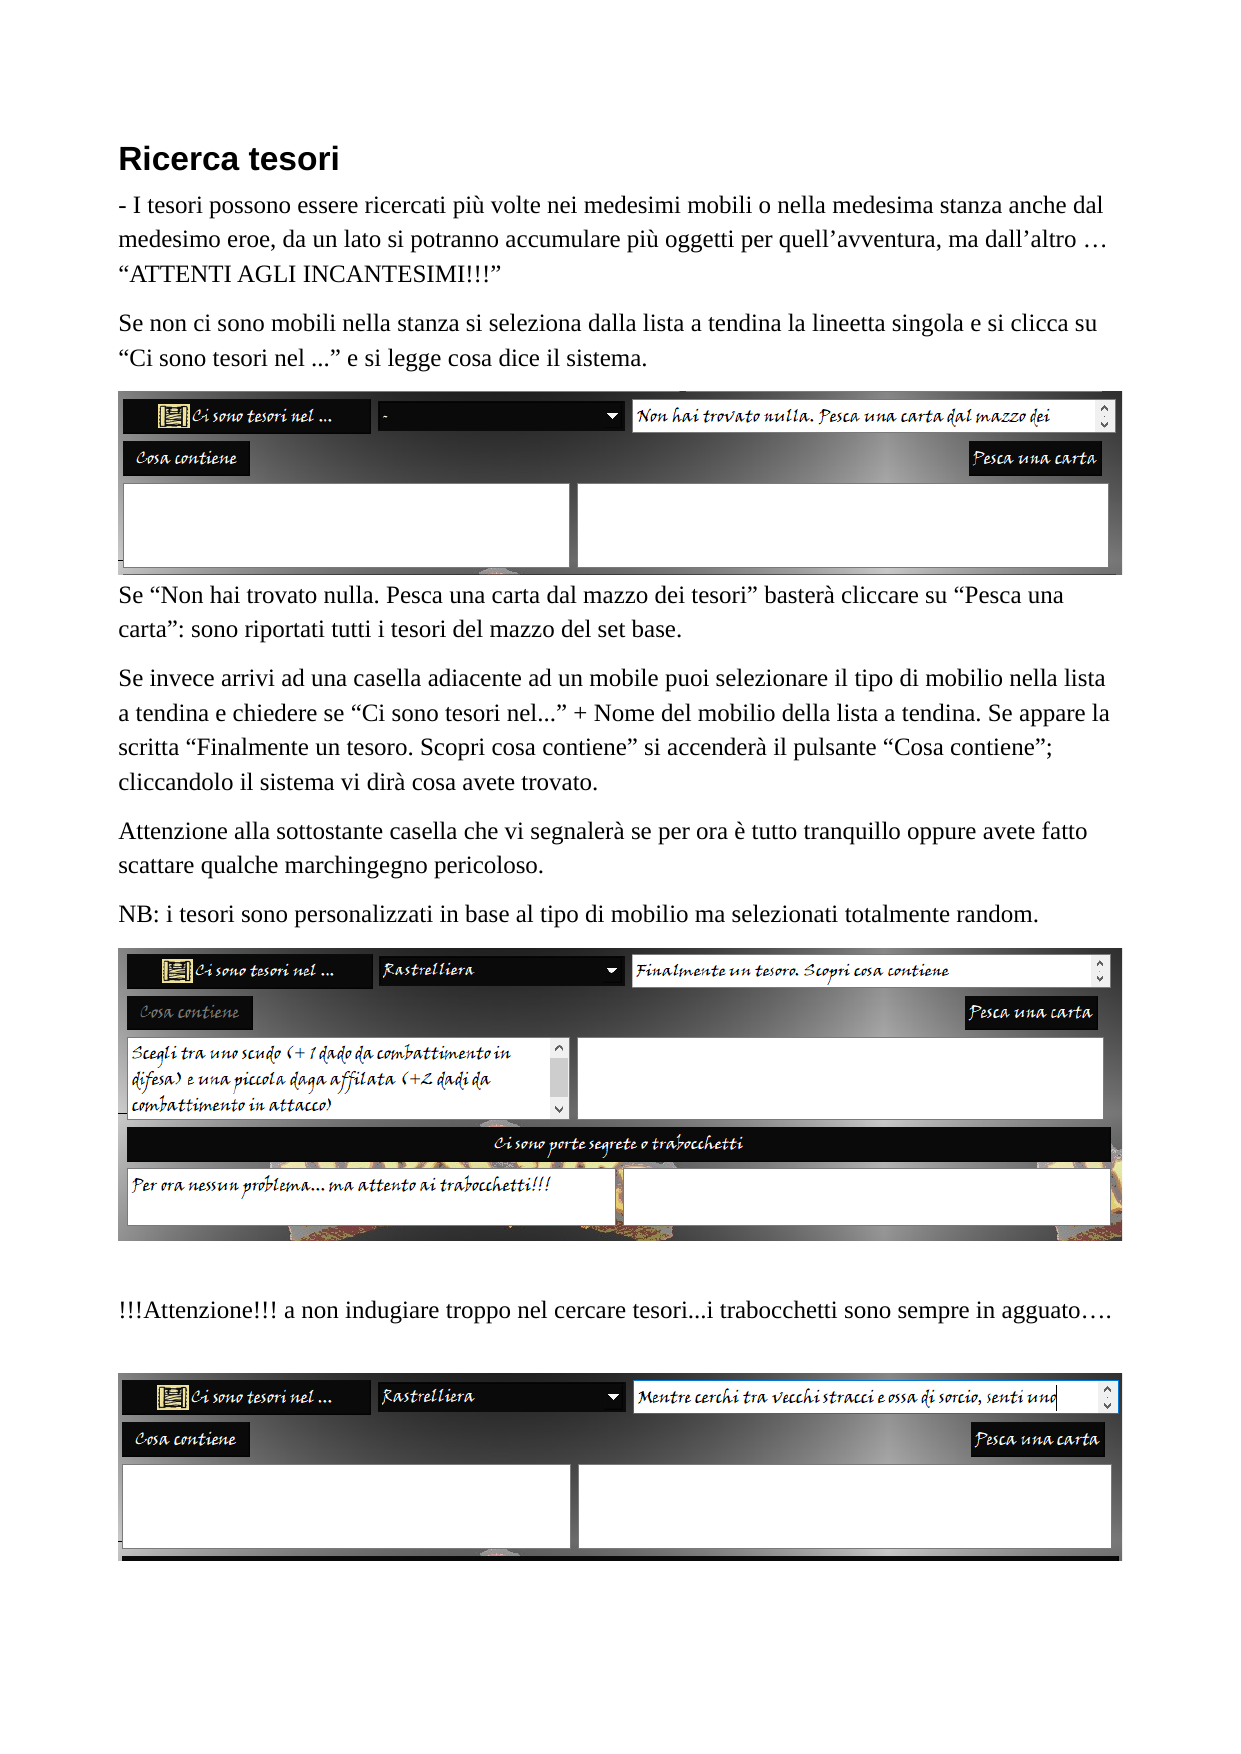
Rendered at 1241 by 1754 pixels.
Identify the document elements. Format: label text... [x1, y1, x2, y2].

picture [118, 948, 1123, 1241]
text Se “Non hai trovato nulla. Pesca una carta dal mazzo dei tesori” basterà cliccare su “Pesca una carta”: sono riportati tutti i tesori del mazzo del set base. [118, 575, 1122, 643]
text Se non ci sono mobili nella stanza si seleziona dalla lista a tendina la lineetta singola e si clicca su “Ci sono tesori nel ...” e si legge cosa dice il sistema. [118, 308, 1122, 371]
text NB: i tesori sono personalizzati in base al tipo di mobilio ma selezionati totalmente random. [118, 899, 1122, 928]
text - I tesori possono essere ricercati più volte nei medesimi mobili o nella medesima stanza anche dal medesimo eroe, da un lato si potranno accumulare più oggetti per quell’avventura, ma dall’altro … “ATTENTI AGLI INCANTESIMI!!!” [118, 190, 1122, 288]
picture [118, 1373, 1123, 1561]
text Se invece arrivi ad una casella adiacente ad un mobile puoi selezionare il tipo di mobilio nella lista a tendina e chiedere se “Ci sono tesori nel...” + Nome del mobilio della lista a tendina. Se appare la scritta “Finalmente un tesoro. Scopri cosa contiene” si accenderà il pulsante “Cosa contiene”; cliccandolo il sistema vi dirà cosa avete trovato. [118, 663, 1122, 796]
text Attenzione alla sottostante casella che vi segnalerà se per ora è tutto tranquillo oppure avete fatto scattare qualche marchingegno pericoloso. [118, 816, 1122, 879]
subtitle Ricerca tesori [118, 139, 1122, 178]
picture [118, 391, 1123, 575]
text !!!Attenzione!!! a non indugiare troppo nel cercare tesori...i trabocchetti sono sempre in agguato…. [118, 1296, 1122, 1324]
